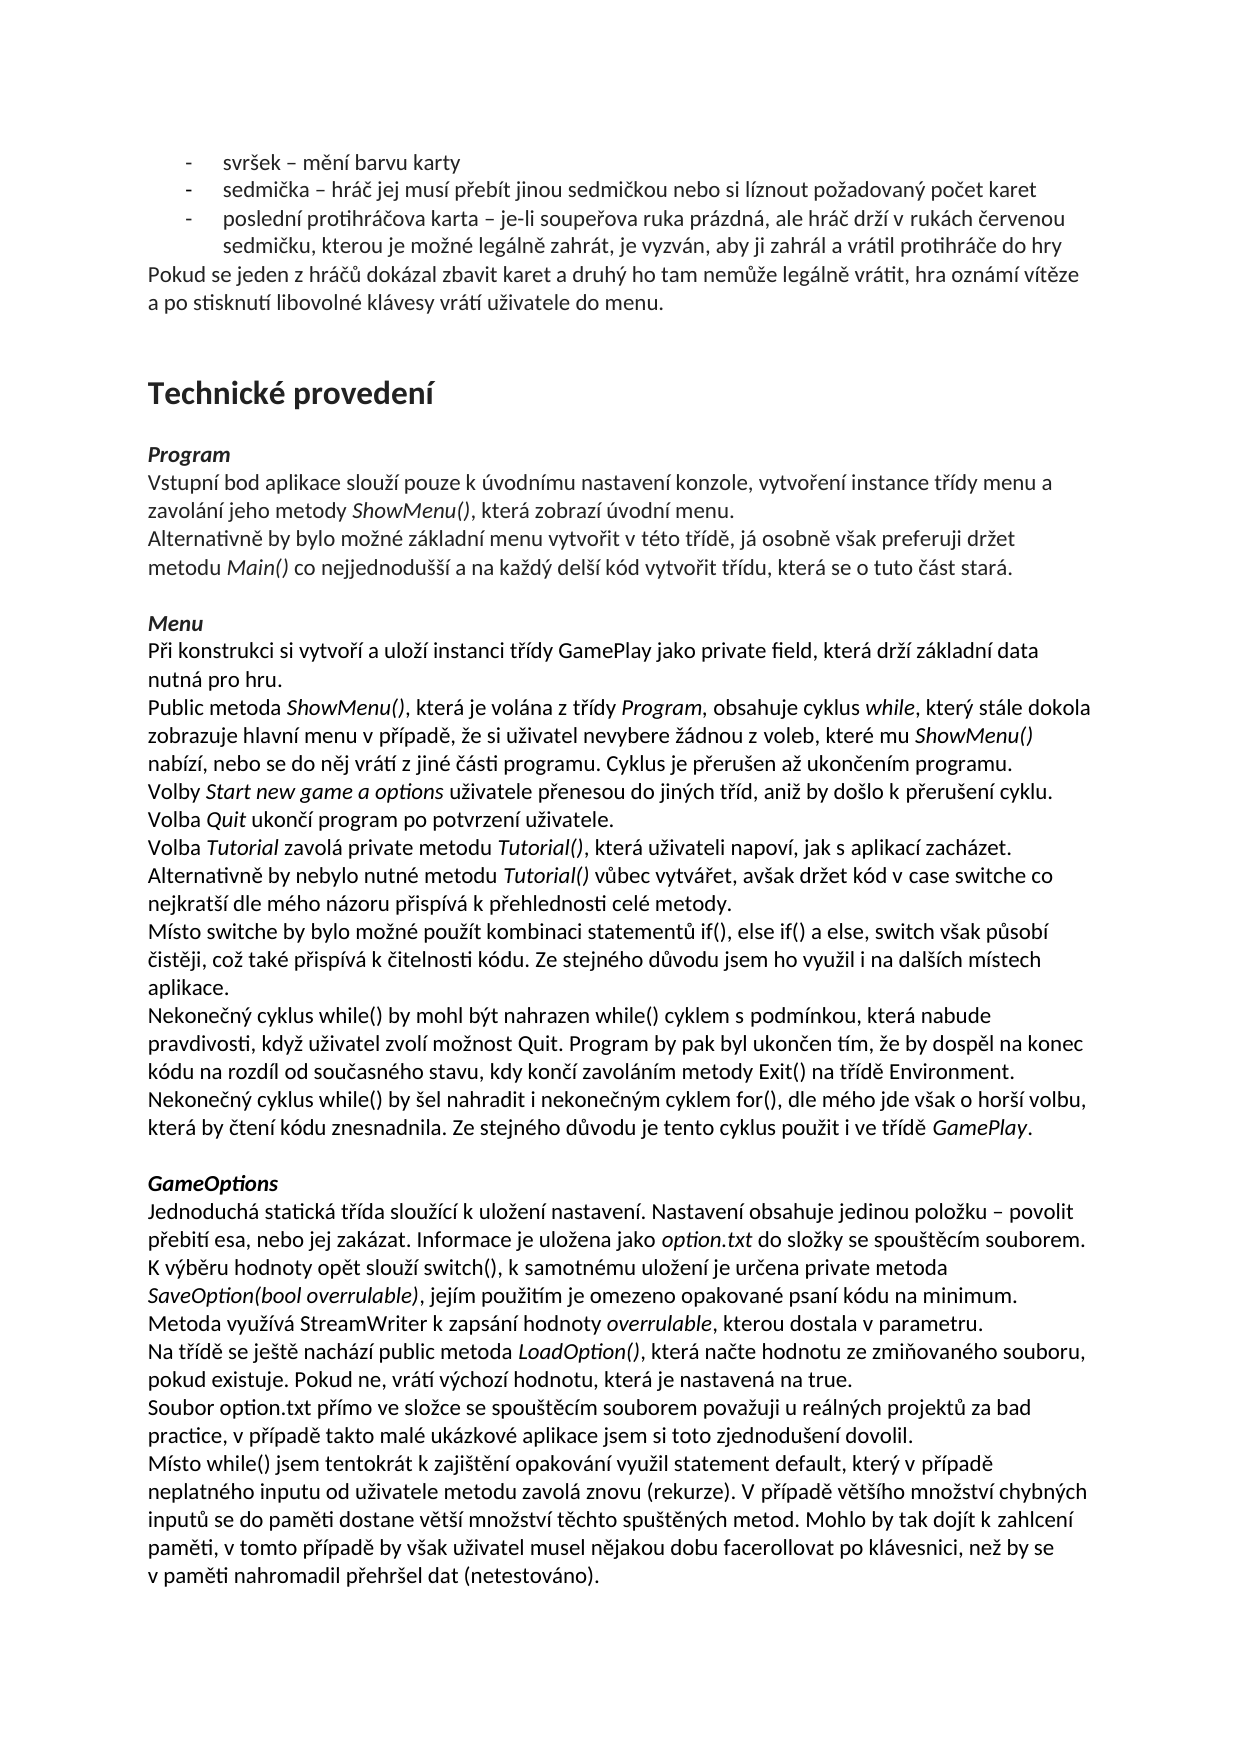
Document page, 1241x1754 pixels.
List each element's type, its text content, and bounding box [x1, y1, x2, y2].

list poslední protihráčova karta – je-li soupeřova ruka prázdná, ale hráč drží v rukách červenou sedmičku, kterou je možné legálně zahrát, je vyzván, aby ji zahrál a vrátil protihráče do hry [185, 204, 1093, 260]
text Program [148, 441, 1093, 468]
list svršek – mění barvu karty [185, 148, 1093, 176]
text GameOptions [148, 1169, 1093, 1197]
text Soubor option.txt přímo ve složce se spouštěcím souborem považuji u reálných projektů za bad practice, v případě takto malé ukázkové aplikace jsem si toto zjednodušení dovolil. [148, 1393, 1093, 1449]
text Jednoduchá statická třída sloužící k uložení nastavení. Nastavení obsahuje jedinou položku – povolit přebití esa, nebo jej zakázat. Informace je uložena jako option.txt do složky se spouštěcím souborem. K výběru hodnoty opět slouží switch(), k samotnému uložení je určena private metoda SaveOption(bool overrulable), jejím použitím je omezeno opakované psaní kódu na minimum. Metoda využívá StreamWriter k zapsání hodnoty overrulable, kterou dostala v parametru. [148, 1197, 1093, 1337]
text Pokud se jeden z hráčů dokázal zbavit karet a druhý ho tam nemůže legálně vrátit, hra oznámí vítěze a po stisknutí libovolné klávesy vrátí uživatele do menu. [148, 260, 1093, 316]
text Vstupní bod aplikace slouží pouze k úvodnímu nastavení konzole, vytvoření instance třídy menu a zavolání jeho metody ShowMenu(), která zobrazí úvodní menu. [148, 468, 1093, 524]
text Na třídě se ještě nachází public metoda LoadOption(), která načte hodnotu ze zmiňovaného souboru, pokud existuje. Pokud ne, vrátí výchozí hodnotu, která je nastavená na true. [148, 1337, 1093, 1393]
text Alternativně by bylo možné základní menu vytvořit v této třídě, já osobně však preferuji držet metodu Main() co nejjednodušší a na každý delší kód vytvořit třídu, která se o tuto část stará. [148, 524, 1093, 581]
text Menu [148, 609, 1093, 637]
text Volby Start new game a options uživatele přenesou do jiných tříd, aniž by došlo k přerušení cyklu. [148, 777, 1093, 805]
text Nekonečný cyklus while() by šel nahradit i nekonečným cyklem for(), dle mého jde však o horší volbu, která by čtení kódu znesnadnila. Ze stejného důvodu je tento cyklus použit i ve třídě GamePlay. [148, 1085, 1093, 1141]
text Místo switche by bylo možné použít kombinaci statementů if(), else if() a else, switch však působí čistěji, což také přispívá k čitelnosti kódu. Ze stejného důvodu jsem ho využil i na dalších místech aplikace. [148, 917, 1093, 1001]
list sedmička – hráč jej musí přebít jinou sedmičkou nebo si líznout požadovaný počet karet [185, 176, 1093, 204]
text Alternativně by nebylo nutné metodu Tutorial() vůbec vytvářet, avšak držet kód v case switche co nejkratší dle mého názoru přispívá k přehlednosti celé metody. [148, 861, 1093, 917]
text Místo while() jsem tentokrát k zajištění opakování využil statement default, který v případě neplatného inputu od uživatele metodu zavolá znovu (rekurze). V případě většího množství chybných inputů se do paměti dostane větší množství těchto spuštěných metod. Mohlo by tak dojít k zahlcení paměti, v tomto případě by však uživatel musel nějakou dobu facerollovat po klávesnici, než by se v paměti nahromadil přehršel dat (netestováno). [148, 1449, 1093, 1589]
text Nekonečný cyklus while() by mohl být nahrazen while() cyklem s podmínkou, která nabude pravdivosti, když uživatel zvolí možnost Quit. Program by pak byl ukončen tím, že by dospěl na konec kódu na rozdíl od současného stavu, kdy končí zavoláním metody Exit() na třídě Environment. [148, 1001, 1093, 1085]
text Volba Tutorial zavolá private metodu Tutorial(), která uživateli napoví, jak s aplikací zacházet. [148, 833, 1093, 861]
text Při konstrukci si vytvoří a uloží instanci třídy GamePlay jako private field, která drží základní data nutná pro hru. [148, 637, 1093, 693]
text Public metoda ShowMenu(), která je volána z třídy Program, obsahuje cyklus while, který stále dokola zobrazuje hlavní menu v případě, že si uživatel nevybere žádnou z voleb, které mu ShowMenu() nabízí, nebo se do něj vrátí z jiné části programu. Cyklus je přerušen až ukončením programu. [148, 693, 1093, 777]
text Volba Quit ukončí program po potvrzení uživatele. [148, 805, 1093, 833]
text Technické provedení [148, 372, 1093, 412]
